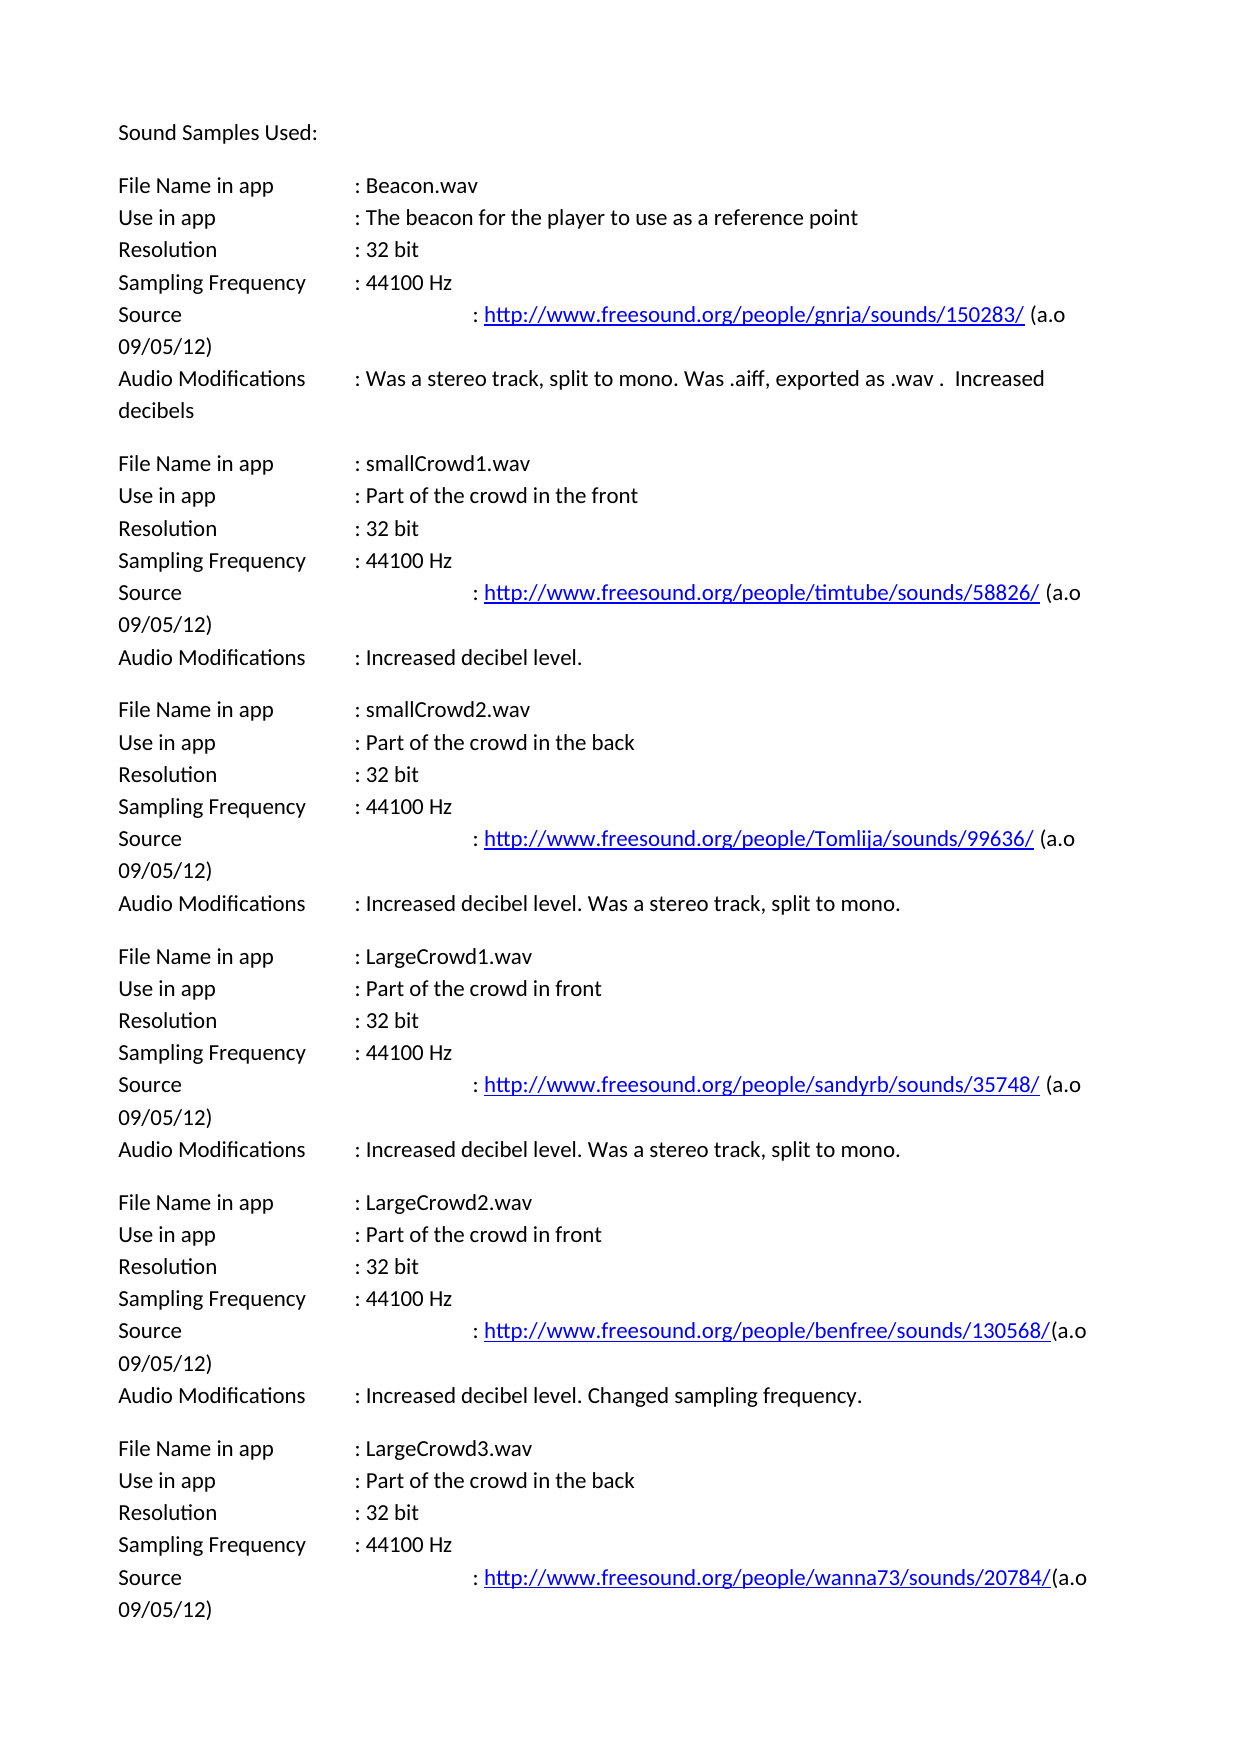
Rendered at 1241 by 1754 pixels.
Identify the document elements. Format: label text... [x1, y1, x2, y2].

text File Name in app : LargeCrowd1.wav Use in app : Part of the crowd in front Resolution : 32 bit Sampling Frequency : 44100 Hz Source : http://www.freesound.org/people/sandyrb/sounds/35748/ (a.o 09/05/12) Audio Modifications : Increased decibel level. Was a stereo track, split to mono. [118, 942, 1122, 1163]
text File Name in app : LargeCrowd3.wav Use in app : Part of the crowd in the back Resolution : 32 bit Sampling Frequency : 44100 Hz Source : http://www.freesound.org/people/wanna73/sounds/20784/(a.o 09/05/12) [118, 1434, 1122, 1623]
text Sound Samples Used: [118, 118, 1122, 146]
text File Name in app : smallCrowd1.wav Use in app : Part of the crowd in the front Resolution : 32 bit Sampling Frequency : 44100 Hz Source : http://www.freesound.org/people/timtube/sounds/58826/ (a.o 09/05/12) Audio Modifications : Increased decibel level. [118, 449, 1122, 671]
text File Name in app : Beacon.wav Use in app : The beacon for the player to use as a reference point Resolution : 32 bit Sampling Frequency : 44100 Hz Source : http://www.freesound.org/people/gnrja/sounds/150283/ (a.o 09/05/12) Audio Modifications : Was a stereo track, split to mono. Was .aiff, exported as .wav . Increased decibels [118, 171, 1122, 424]
text File Name in app : LargeCrowd2.wav Use in app : Part of the crowd in front Resolution : 32 bit Sampling Frequency : 44100 Hz Source : http://www.freesound.org/people/benfree/sounds/130568/(a.o 09/05/12) Audio Modifications : Increased decibel level. Changed sampling frequency. [118, 1188, 1122, 1409]
text File Name in app : smallCrowd2.wav Use in app : Part of the crowd in the back Resolution : 32 bit Sampling Frequency : 44100 Hz Source : http://www.freesound.org/people/Tomlija/sounds/99636/ (a.o 09/05/12) Audio Modifications : Increased decibel level. Was a stereo track, split to mono. [118, 696, 1122, 917]
